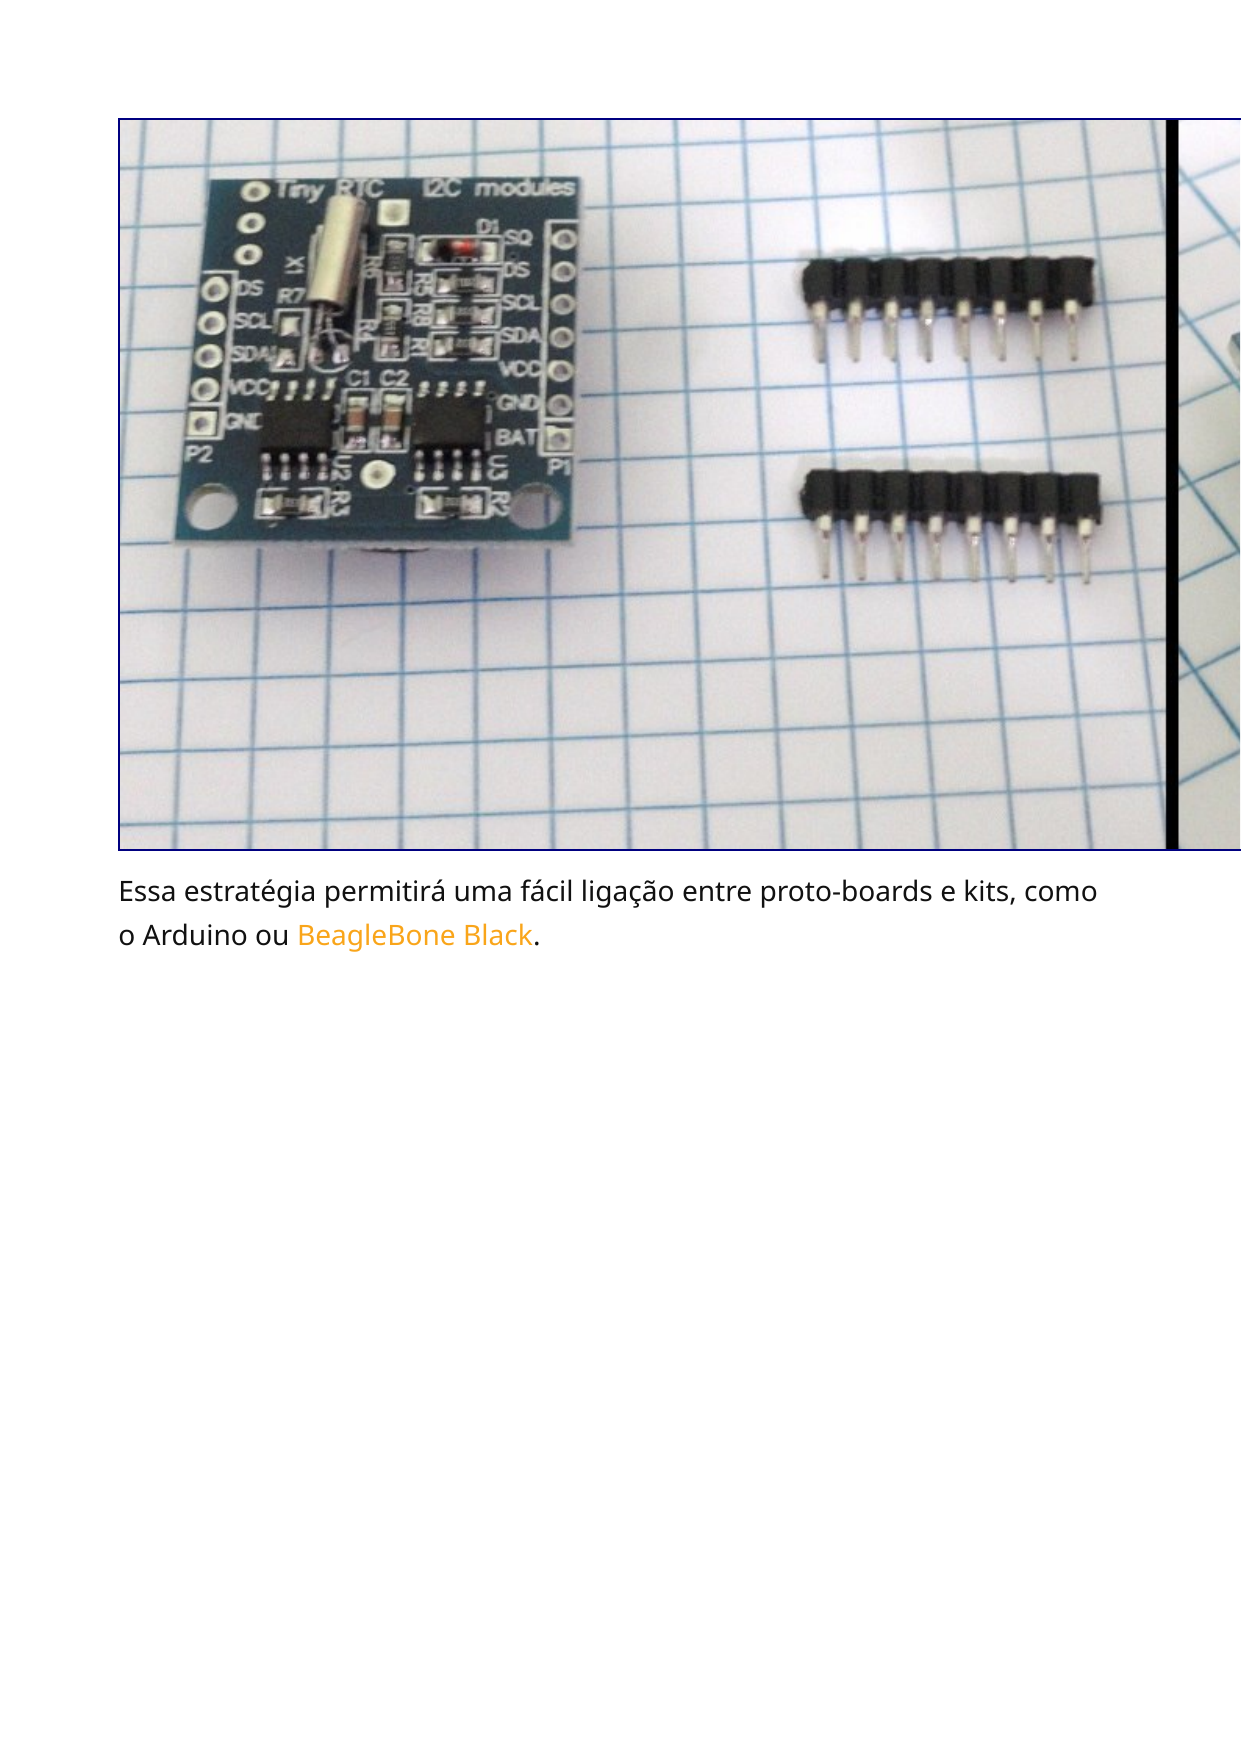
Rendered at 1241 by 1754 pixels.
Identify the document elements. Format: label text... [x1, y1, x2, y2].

text Essa estratégia permitirá uma fácil ligação entre proto-boards e kits, como o Arduino ou BeagleBone Black. [118, 871, 1122, 953]
picture [120, 120, 1241, 849]
